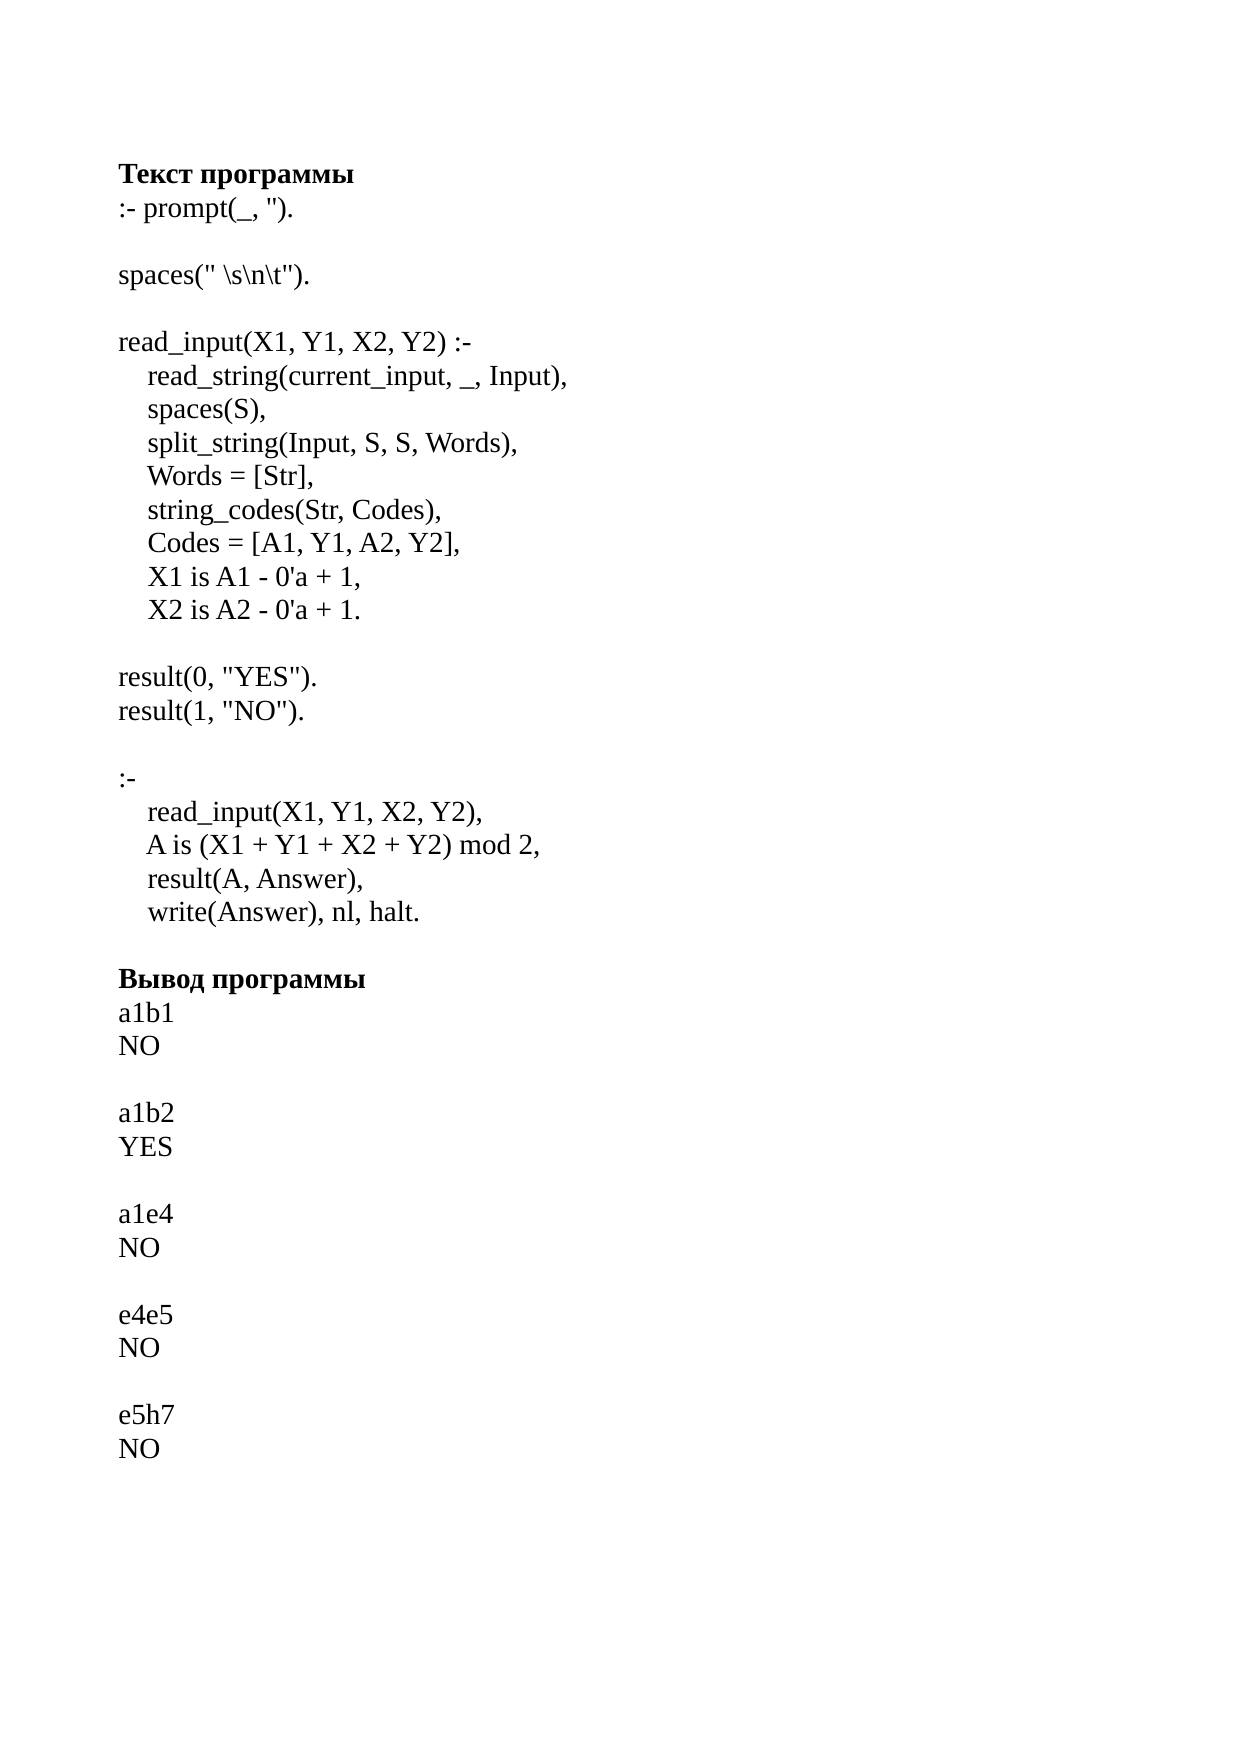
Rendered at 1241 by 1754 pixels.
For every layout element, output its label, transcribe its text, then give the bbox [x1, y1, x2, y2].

text result(0, "YES"). [118, 659, 1122, 693]
text :- prompt(_, ''). [118, 190, 1122, 223]
text NO [118, 1330, 1122, 1364]
text X2 is A2 - 0'a + 1. [118, 592, 1122, 626]
text NO [118, 1028, 1122, 1062]
text NO [118, 1431, 1122, 1464]
text A is (X1 + Y1 + X2 + Y2) mod 2, [118, 827, 1122, 861]
text read_input(X1, Y1, X2, Y2), [118, 794, 1122, 827]
text string_codes(Str, Codes), [118, 492, 1122, 525]
text result(1, "NO"). [118, 693, 1122, 727]
text Codes = [A1, Y1, A2, Y2], [118, 525, 1122, 559]
text Текст программы [118, 156, 1122, 190]
text read_input(X1, Y1, X2, Y2) :- [118, 324, 1122, 358]
text a1b2 [118, 1096, 1122, 1129]
text a1b1 [118, 995, 1122, 1028]
text spaces(S), [118, 391, 1122, 425]
text YES [118, 1129, 1122, 1163]
text write(Answer), nl, halt. [118, 894, 1122, 928]
text spaces(" \s\n\t"). [118, 257, 1122, 291]
text :- [118, 760, 1122, 794]
text e5h7 [118, 1397, 1122, 1431]
text Words = [Str], [118, 458, 1122, 492]
text Вывод программы [118, 961, 1122, 995]
text X1 is A1 - 0'a + 1, [118, 559, 1122, 592]
text a1e4 [118, 1196, 1122, 1230]
text result(A, Answer), [118, 861, 1122, 894]
text NO [118, 1230, 1122, 1263]
text split_string(Input, S, S, Words), [118, 425, 1122, 458]
text e4e5 [118, 1297, 1122, 1330]
text read_string(current_input, _, Input), [118, 358, 1122, 391]
